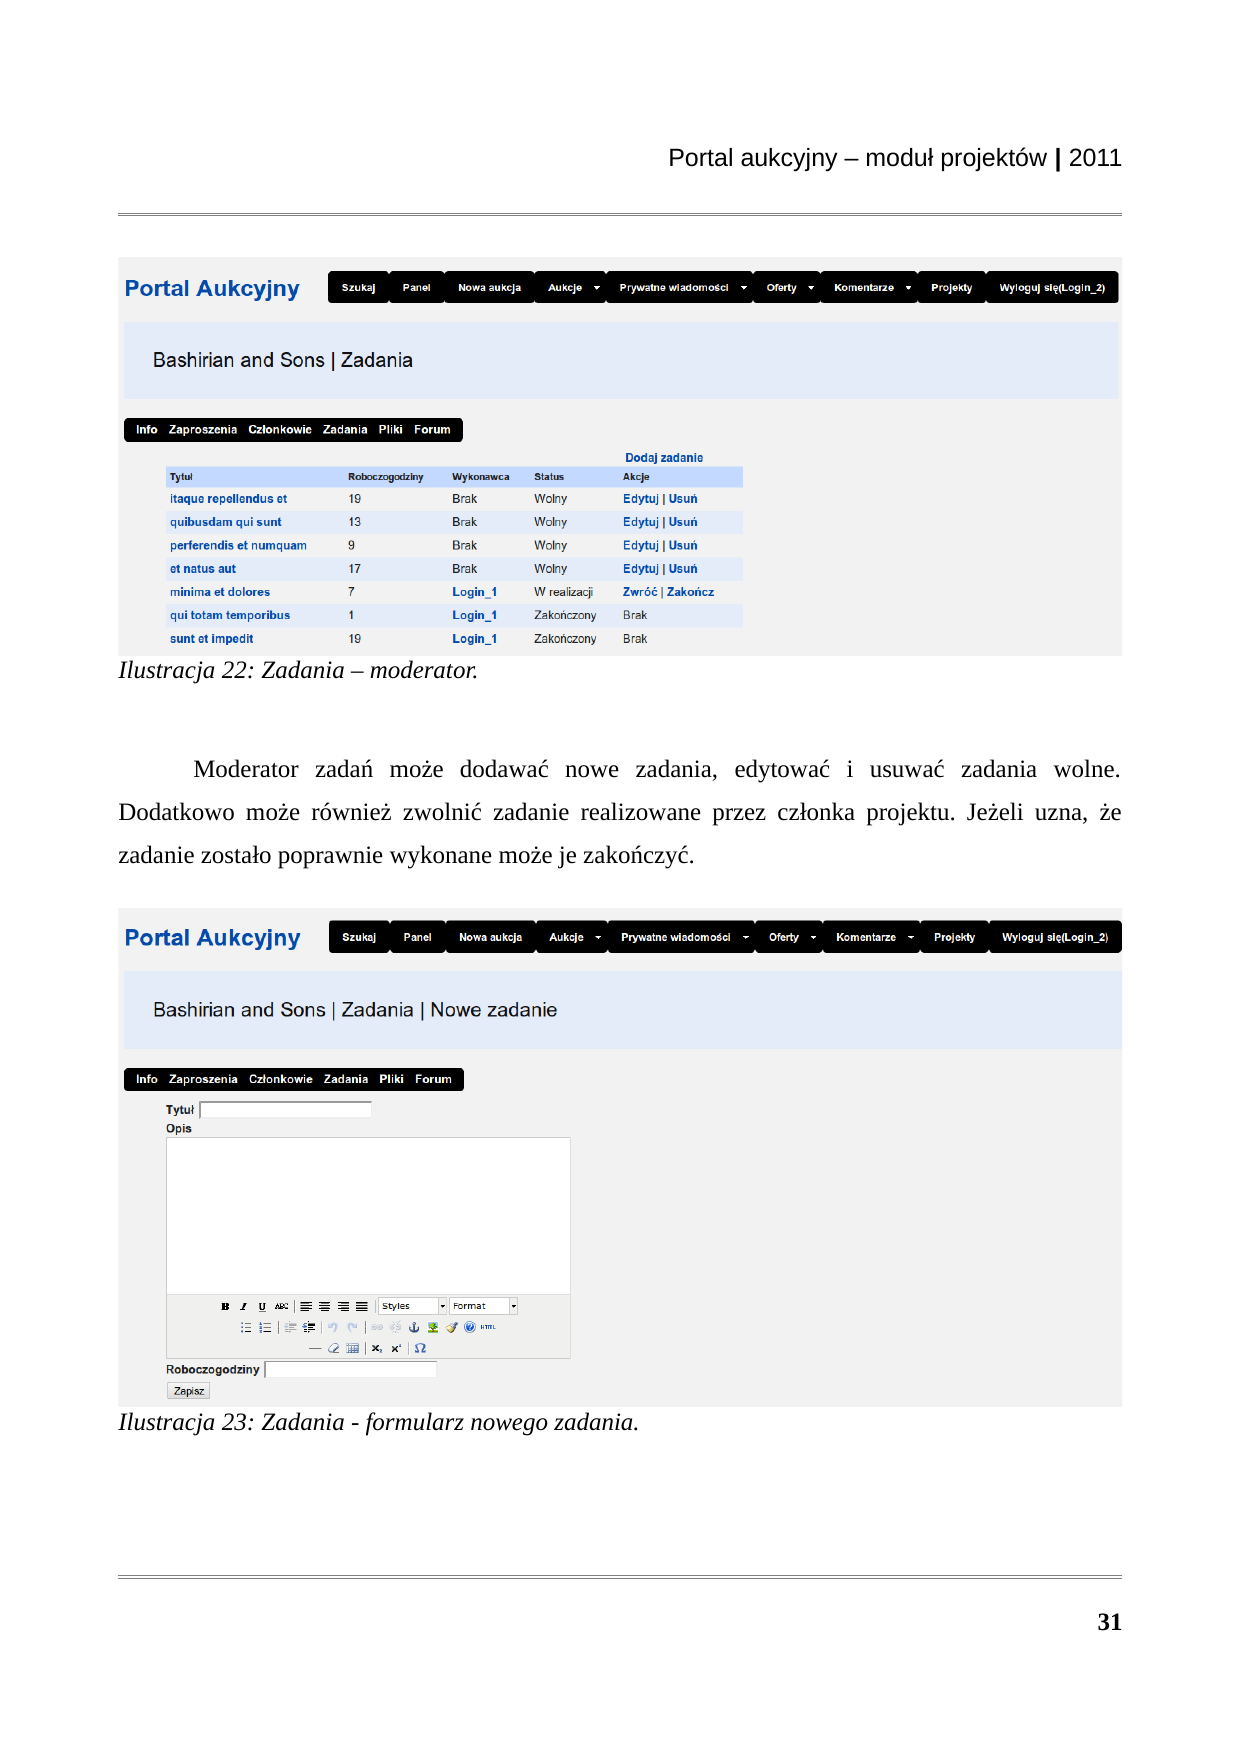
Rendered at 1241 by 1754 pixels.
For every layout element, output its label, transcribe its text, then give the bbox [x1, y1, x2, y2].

text Moderator zadań może dodawać nowe zadania, edytować i usuwać zadania wolne. Dodatkowo może również zwolnić zadanie realizowane przez członka projektu. Jeżeli uzna, że zadanie zostało poprawnie wykonane może je zakończyć. [118, 754, 1122, 869]
text Ilustracja 23: Zadania - formularz nowego zadania. [118, 1407, 1122, 1436]
picture [118, 257, 1123, 656]
picture [118, 908, 1123, 1407]
text Ilustracja 22: Zadania – moderator. [118, 656, 1122, 684]
